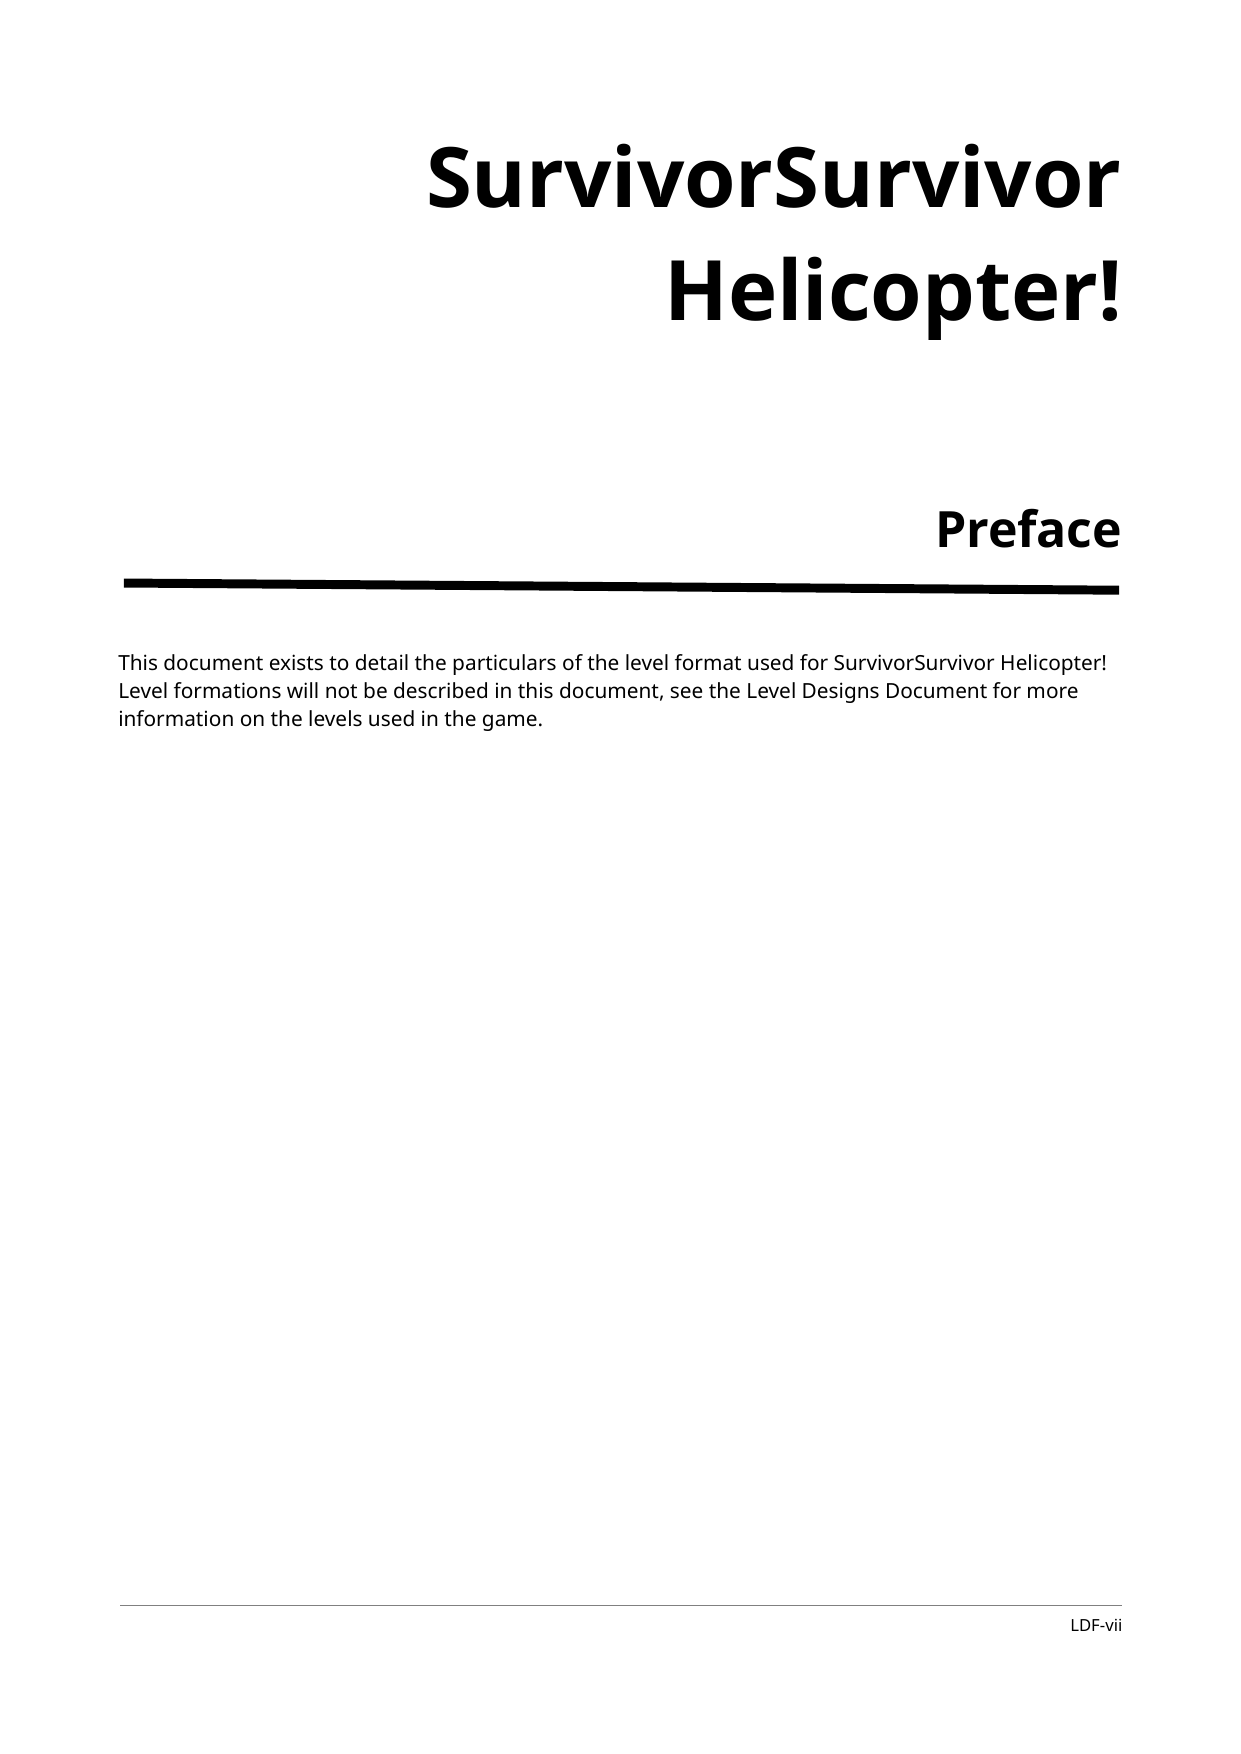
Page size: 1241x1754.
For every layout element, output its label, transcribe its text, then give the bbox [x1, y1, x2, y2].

text This document exists to detail the particulars of the level format used for SurvivorSurvivor Helicopter! Level formations will not be described in this document, see the Level Designs Document for more information on the levels used in the game. [118, 648, 1122, 733]
title Preface [118, 494, 1122, 562]
